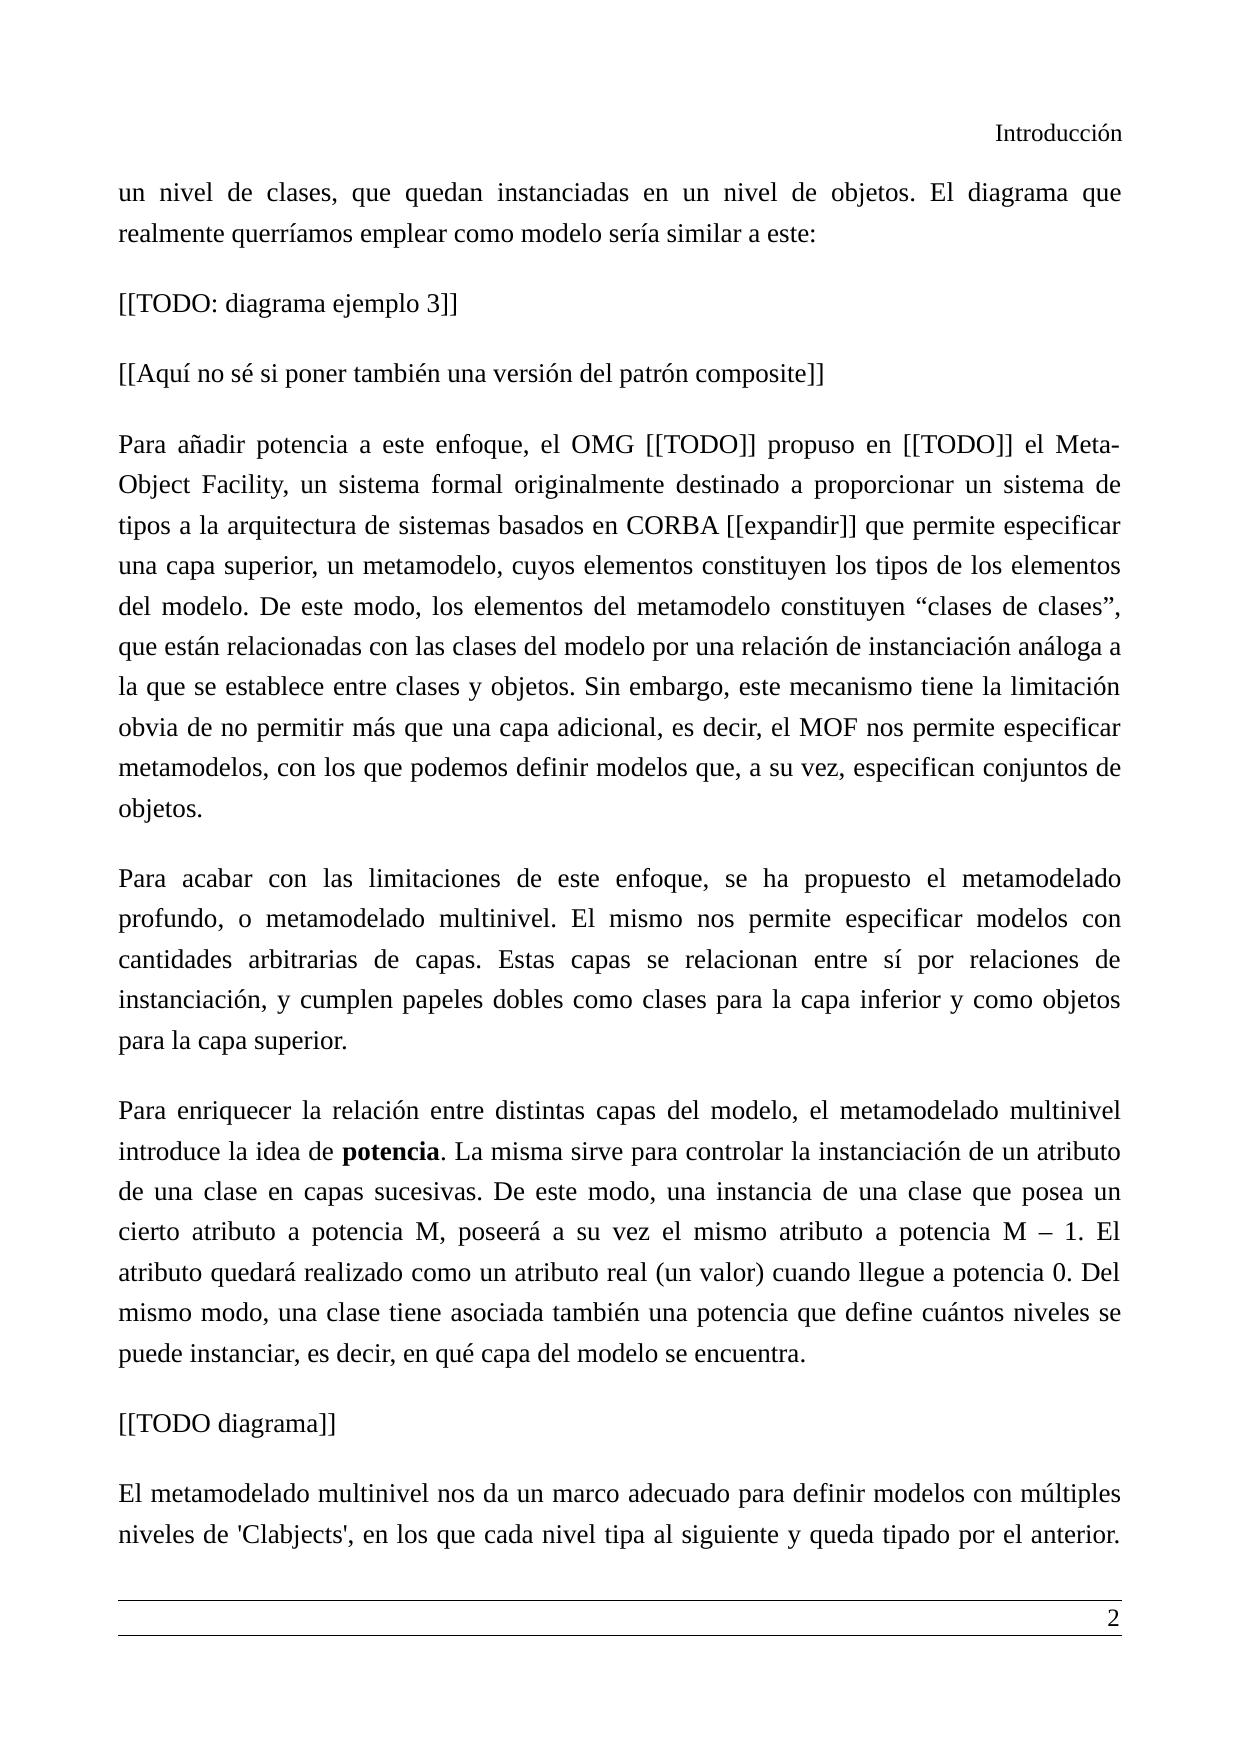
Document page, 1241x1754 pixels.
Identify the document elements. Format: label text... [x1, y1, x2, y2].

text [[Aquí no sé si poner también una versión del patrón composite]] [118, 358, 1122, 389]
text El metamodelado multinivel nos da un marco adecuado para definir modelos con múltiples niveles de 'Clabjects', en los que cada nivel tipa al siguiente y queda tipado por el anterior. [118, 1478, 1122, 1549]
text Para añadir potencia a este enfoque, el OMG [[TODO]] propuso en [[TODO]] el Meta-Object Facility, un sistema formal originalmente destinado a proporcionar un sistema de tipos a la arquitectura de sistemas basados en CORBA [[expandir]] que permite especificar una capa superior, un metamodelo, cuyos elementos constituyen los tipos de los elementos del modelo. De este modo, los elementos del metamodelo constituyen “clases de clases”, que están relacionadas con las clases del modelo por una relación de instanciación análoga a la que se establece entre clases y objetos. Sin embargo, este mecanismo tiene la limitación obvia de no permitir más que una capa adicional, es decir, el MOF nos permite especificar metamodelos, con los que podemos definir modelos que, a su vez, especifican conjuntos de objetos. [118, 428, 1122, 823]
text Para enriquecer la relación entre distintas capas del modelo, el metamodelado multinivel introduce la idea de potencia. La misma sirve para controlar la instanciación de un atributo de una clase en capas sucesivas. De este modo, una instancia de una clase que posea un cierto atributo a potencia M, poseerá a su vez el mismo atributo a potencia M – 1. El atributo quedará realizado como un atributo real (un valor) cuando llegue a potencia 0. Del mismo modo, una clase tiene asociada también una potencia que define cuántos niveles se puede instanciar, es decir, en qué capa del modelo se encuentra. [118, 1094, 1122, 1368]
text Para acabar con las limitaciones de este enfoque, se ha propuesto el metamodelado profundo, o metamodelado multinivel. El mismo nos permite especificar modelos con cantidades arbitrarias de capas. Estas capas se relacionan entre sí por relaciones de instanciación, y cumplen papeles dobles como clases para la capa inferior y como objetos para la capa superior. [118, 862, 1122, 1055]
text [[TODO diagrama]] [118, 1407, 1122, 1438]
text [[TODO: diagrama ejemplo 3]] [118, 287, 1122, 318]
text un nivel de clases, que quedan instanciadas en un nivel de objetos. El diagrama que realmente querríamos emplear como modelo sería similar a este: [118, 176, 1122, 248]
